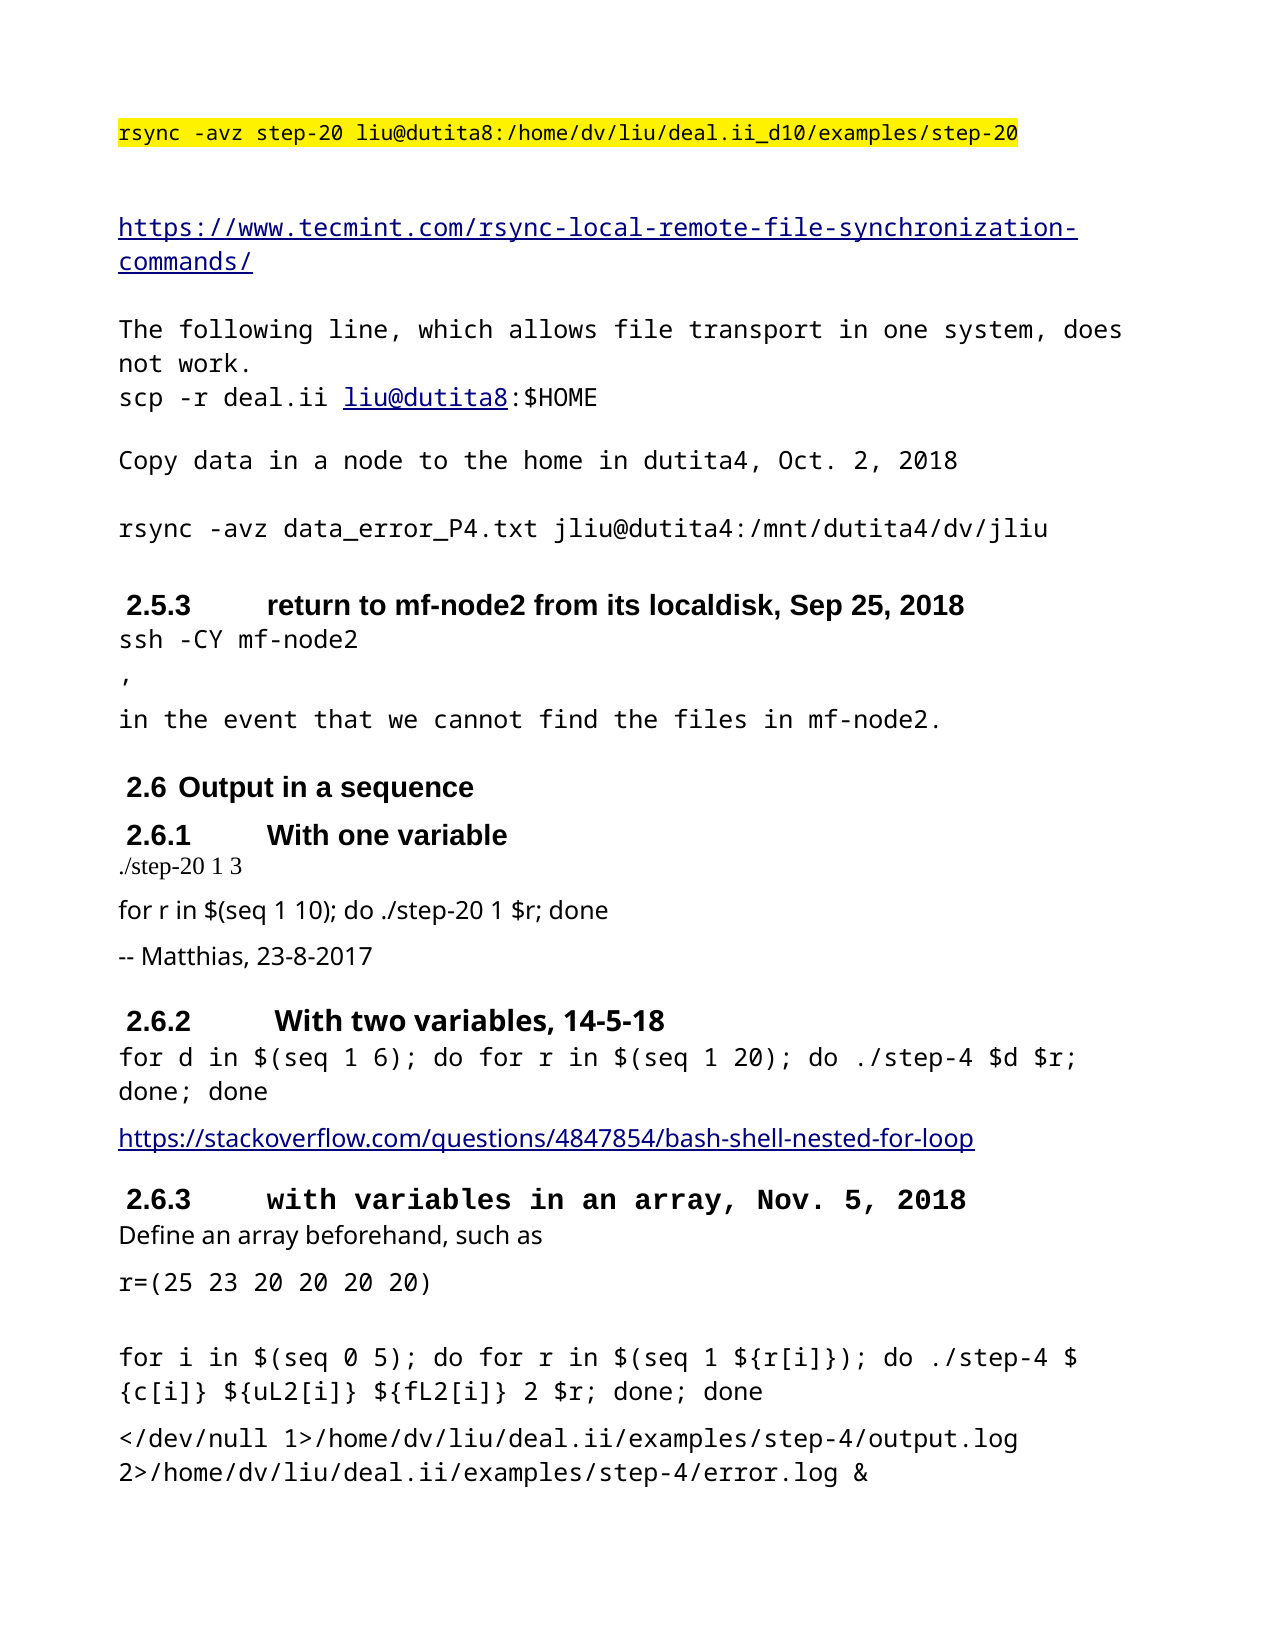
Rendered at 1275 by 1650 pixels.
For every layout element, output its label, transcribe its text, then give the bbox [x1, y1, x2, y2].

subtitle With two variables, 14-5-18 [118, 1000, 1157, 1040]
text rsync -avz data_error_P4.txt jliu@dutita4:/mnt/dutita4/dv/jliu [118, 511, 1157, 573]
text for i in $(seq 0 5); do for r in $(seq 1 ${r[i]}); do ./step-4 ${c[i]} ${uL2[i]} ${fL2[i]} 2 $r; done; done [118, 1340, 1157, 1408]
text </dev/null 1>/home/dv/liu/deal.ii/examples/step-4/output.log 2>/home/dv/liu/deal.ii/examples/step-4/error.log & [118, 1420, 1157, 1517]
text https://stackoverflow.com/questions/4847854/bash-shell-nested-for-loop [118, 1121, 1157, 1154]
text for r in $(seq 1 10); do ./step-20 1 $r; done [118, 892, 1157, 927]
text for d in $(seq 1 6); do for r in $(seq 1 20); do ./step-4 $d $r; done; done [118, 1040, 1157, 1108]
text -- Matthias, 23-8-2017 [118, 939, 1157, 973]
text Copy data in a node to the home in dutita4, Oct. 2, 2018 [118, 442, 1157, 477]
subtitle Output in a sequence [118, 769, 1157, 803]
text Define an array beforehand, such as [118, 1218, 1157, 1252]
subtitle With one variable [118, 818, 1157, 851]
text https://www.tecmint.com/rsync-local-remote-file-synchronization-commands/ [118, 209, 1157, 277]
text ssh -CY mf-node2 , [118, 622, 1157, 690]
text r=(25 23 20 20 20 20) [118, 1264, 1157, 1327]
text ./step-20 1 3 [118, 851, 1157, 880]
subtitle with variables in an array, Nov. 5, 2018 [118, 1182, 1157, 1218]
text scp -r deal.ii liu@dutita8:$HOME [118, 380, 1157, 442]
text The following line, which allows file transport in one system, does not work. [118, 312, 1157, 380]
text rsync -avz step-20 liu@dutita8:/home/dv/liu/deal.ii_d10/examples/step-20 [118, 118, 1157, 175]
text in the event that we cannot find the files in mf-node2. [118, 702, 1157, 736]
subtitle return to mf-node2 from its localdisk, Sep 25, 2018 [118, 588, 1157, 622]
